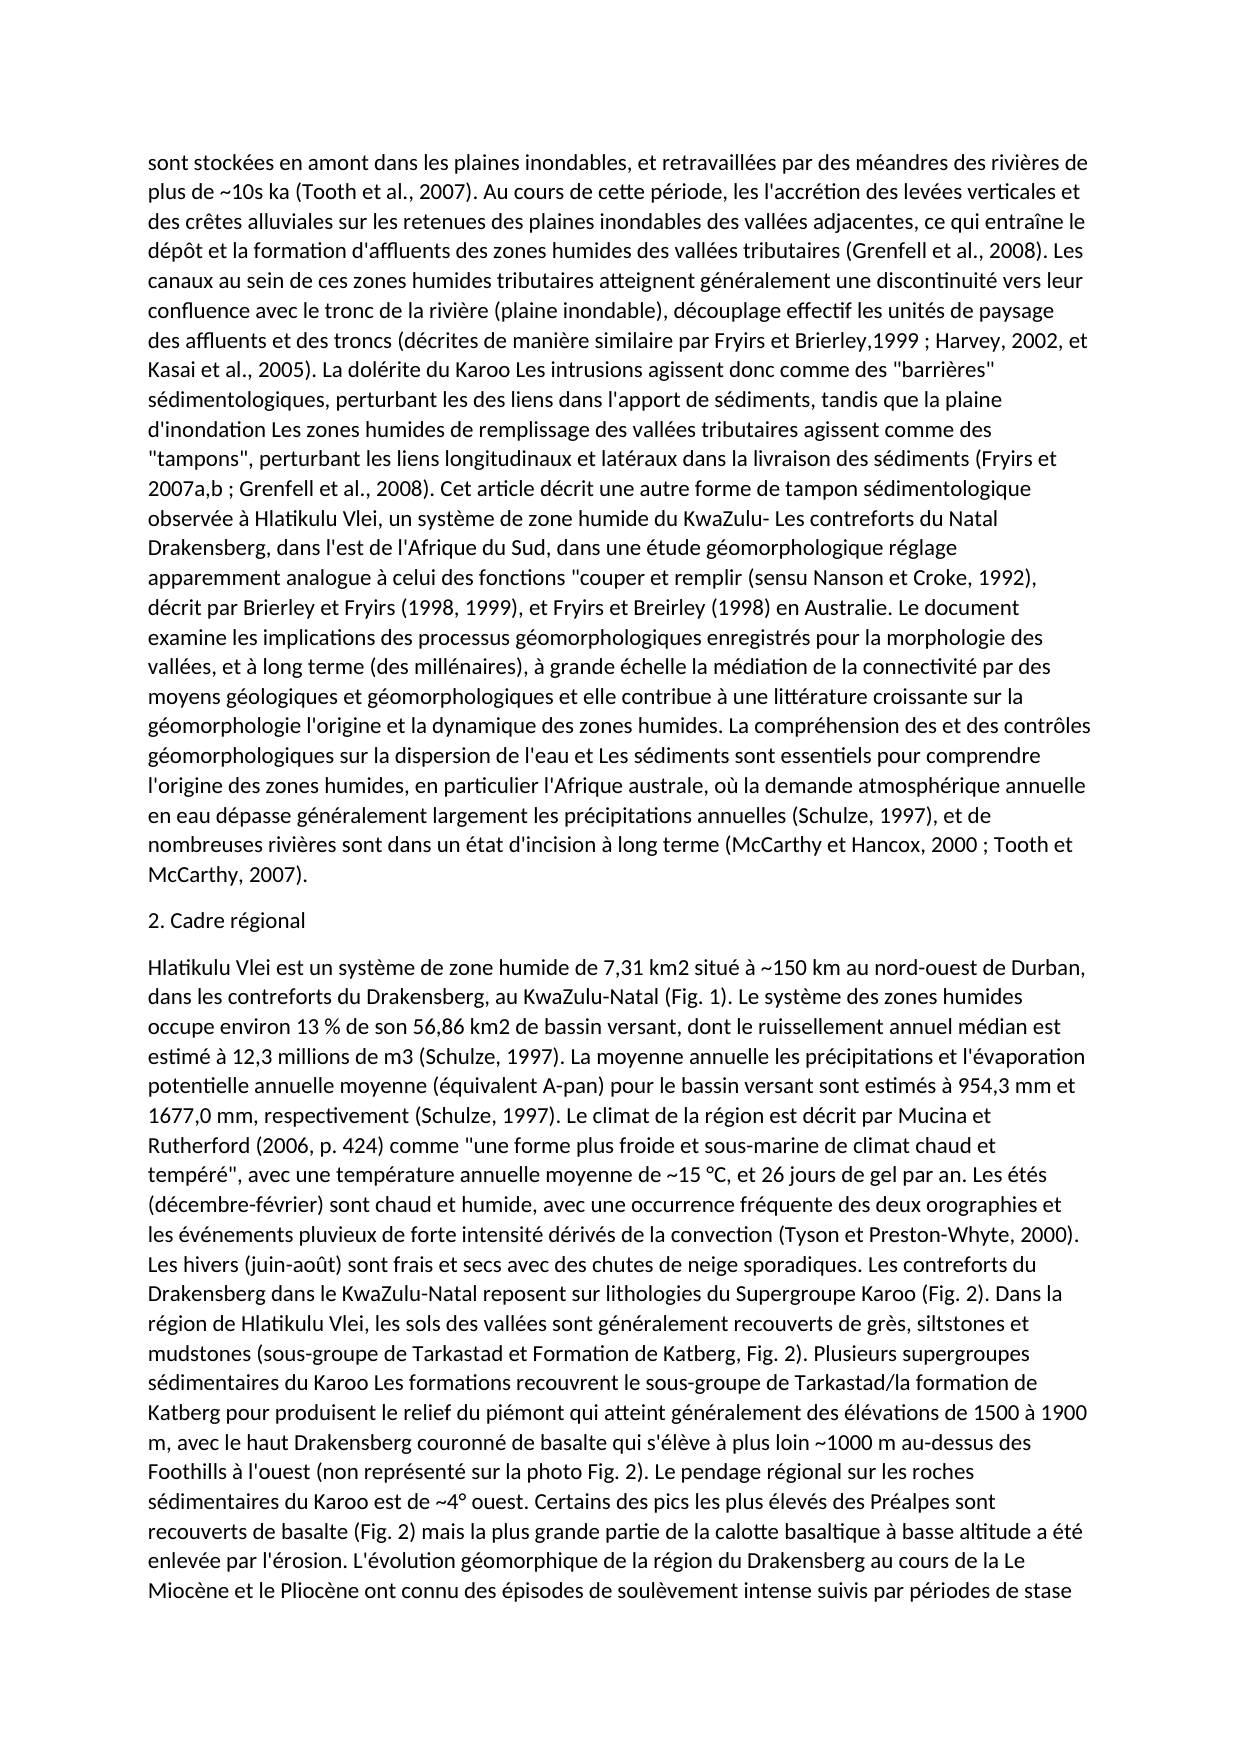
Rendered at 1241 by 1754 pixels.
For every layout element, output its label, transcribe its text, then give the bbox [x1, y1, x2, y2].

text Hlatikulu Vlei est un système de zone humide de 7,31 km2 situé à ~150 km au nord-ouest de Durban, dans les contreforts du Drakensberg, au KwaZulu-Natal (Fig. 1). Le système des zones humides occupe environ 13 % de son 56,86 km2 de bassin versant, dont le ruissellement annuel médian est estimé à 12,3 millions de m3 (Schulze, 1997). La moyenne annuelle les précipitations et l'évaporation potentielle annuelle moyenne (équivalent A-pan) pour le bassin versant sont estimés à 954,3 mm et 1677,0 mm, respectivement (Schulze, 1997). Le climat de la région est décrit par Mucina et Rutherford (2006, p. 424) comme "une forme plus froide et sous-marine de climat chaud et tempéré", avec une température annuelle moyenne de ~15 °C, et 26 jours de gel par an. Les étés (décembre-février) sont chaud et humide, avec une occurrence fréquente des deux orographies et les événements pluvieux de forte intensité dérivés de la convection (Tyson et Preston-Whyte, 2000). Les hivers (juin-août) sont frais et secs avec des chutes de neige sporadiques. Les contreforts du Drakensberg dans le KwaZulu-Natal reposent sur lithologies du Supergroupe Karoo (Fig. 2). Dans la région de Hlatikulu Vlei, les sols des vallées sont généralement recouverts de grès, siltstones et mudstones (sous-groupe de Tarkastad et Formation de Katberg, Fig. 2). Plusieurs supergroupes sédimentaires du Karoo Les formations recouvrent le sous-groupe de Tarkastad/la formation de Katberg pour produisent le relief du piémont qui atteint généralement des élévations de 1500 à 1900 m, avec le haut Drakensberg couronné de basalte qui s'élève à plus loin ~1000 m au-dessus des Foothills à l'ouest (non représenté sur la photo Fig. 2). Le pendage régional sur les roches sédimentaires du Karoo est de ~4° ouest. Certains des pics les plus élevés des Préalpes sont recouverts de basalte (Fig. 2) mais la plus grande partie de la calotte basaltique à basse altitude a été enlevée par l'érosion. L'évolution géomorphique de la région du Drakensberg au cours de la Le Miocène et le Pliocène ont connu des épisodes de soulèvement intense suivis par périodes de stase [148, 953, 1093, 1604]
text 2. Cadre régional [148, 906, 1093, 934]
text sont stockées en amont dans les plaines inondables, et retravaillées par des méandres des rivières de plus de ~10s ka (Tooth et al., 2007). Au cours de cette période, les l'accrétion des levées verticales et des crêtes alluviales sur les retenues des plaines inondables des vallées adjacentes, ce qui entraîne le dépôt et la formation d'affluents des zones humides des vallées tributaires (Grenfell et al., 2008). Les canaux au sein de ces zones humides tributaires atteignent généralement une discontinuité vers leur confluence avec le tronc de la rivière (plaine inondable), découplage effectif les unités de paysage des affluents et des troncs (décrites de manière similaire par Fryirs et Brierley,1999 ; Harvey, 2002, et Kasai et al., 2005). La dolérite du Karoo Les intrusions agissent donc comme des "barrières" sédimentologiques, perturbant les des liens dans l'apport de sédiments, tandis que la plaine d'inondation Les zones humides de remplissage des vallées tributaires agissent comme des "tampons", perturbant les liens longitudinaux et latéraux dans la livraison des sédiments (Fryirs et 2007a,b ; Grenfell et al., 2008). Cet article décrit une autre forme de tampon sédimentologique observée à Hlatikulu Vlei, un système de zone humide du KwaZulu- Les contreforts du Natal Drakensberg, dans l'est de l'Afrique du Sud, dans une étude géomorphologique réglage apparemment analogue à celui des fonctions "couper et remplir (sensu Nanson et Croke, 1992), décrit par Brierley et Fryirs (1998, 1999), et Fryirs et Breirley (1998) en Australie. Le document examine les implications des processus géomorphologiques enregistrés pour la morphologie des vallées, et à long terme (des millénaires), à grande échelle la médiation de la connectivité par des moyens géologiques et géomorphologiques et elle contribue à une littérature croissante sur la géomorphologie l'origine et la dynamique des zones humides. La compréhension des et des contrôles géomorphologiques sur la dispersion de l'eau et Les sédiments sont essentiels pour comprendre l'origine des zones humides, en particulier l'Afrique australe, où la demande atmosphérique annuelle en eau dépasse généralement largement les précipitations annuelles (Schulze, 1997), et de nombreuses rivières sont dans un état d'incision à long terme (McCarthy et Hancox, 2000 ; Tooth et McCarthy, 2007). [148, 148, 1093, 888]
